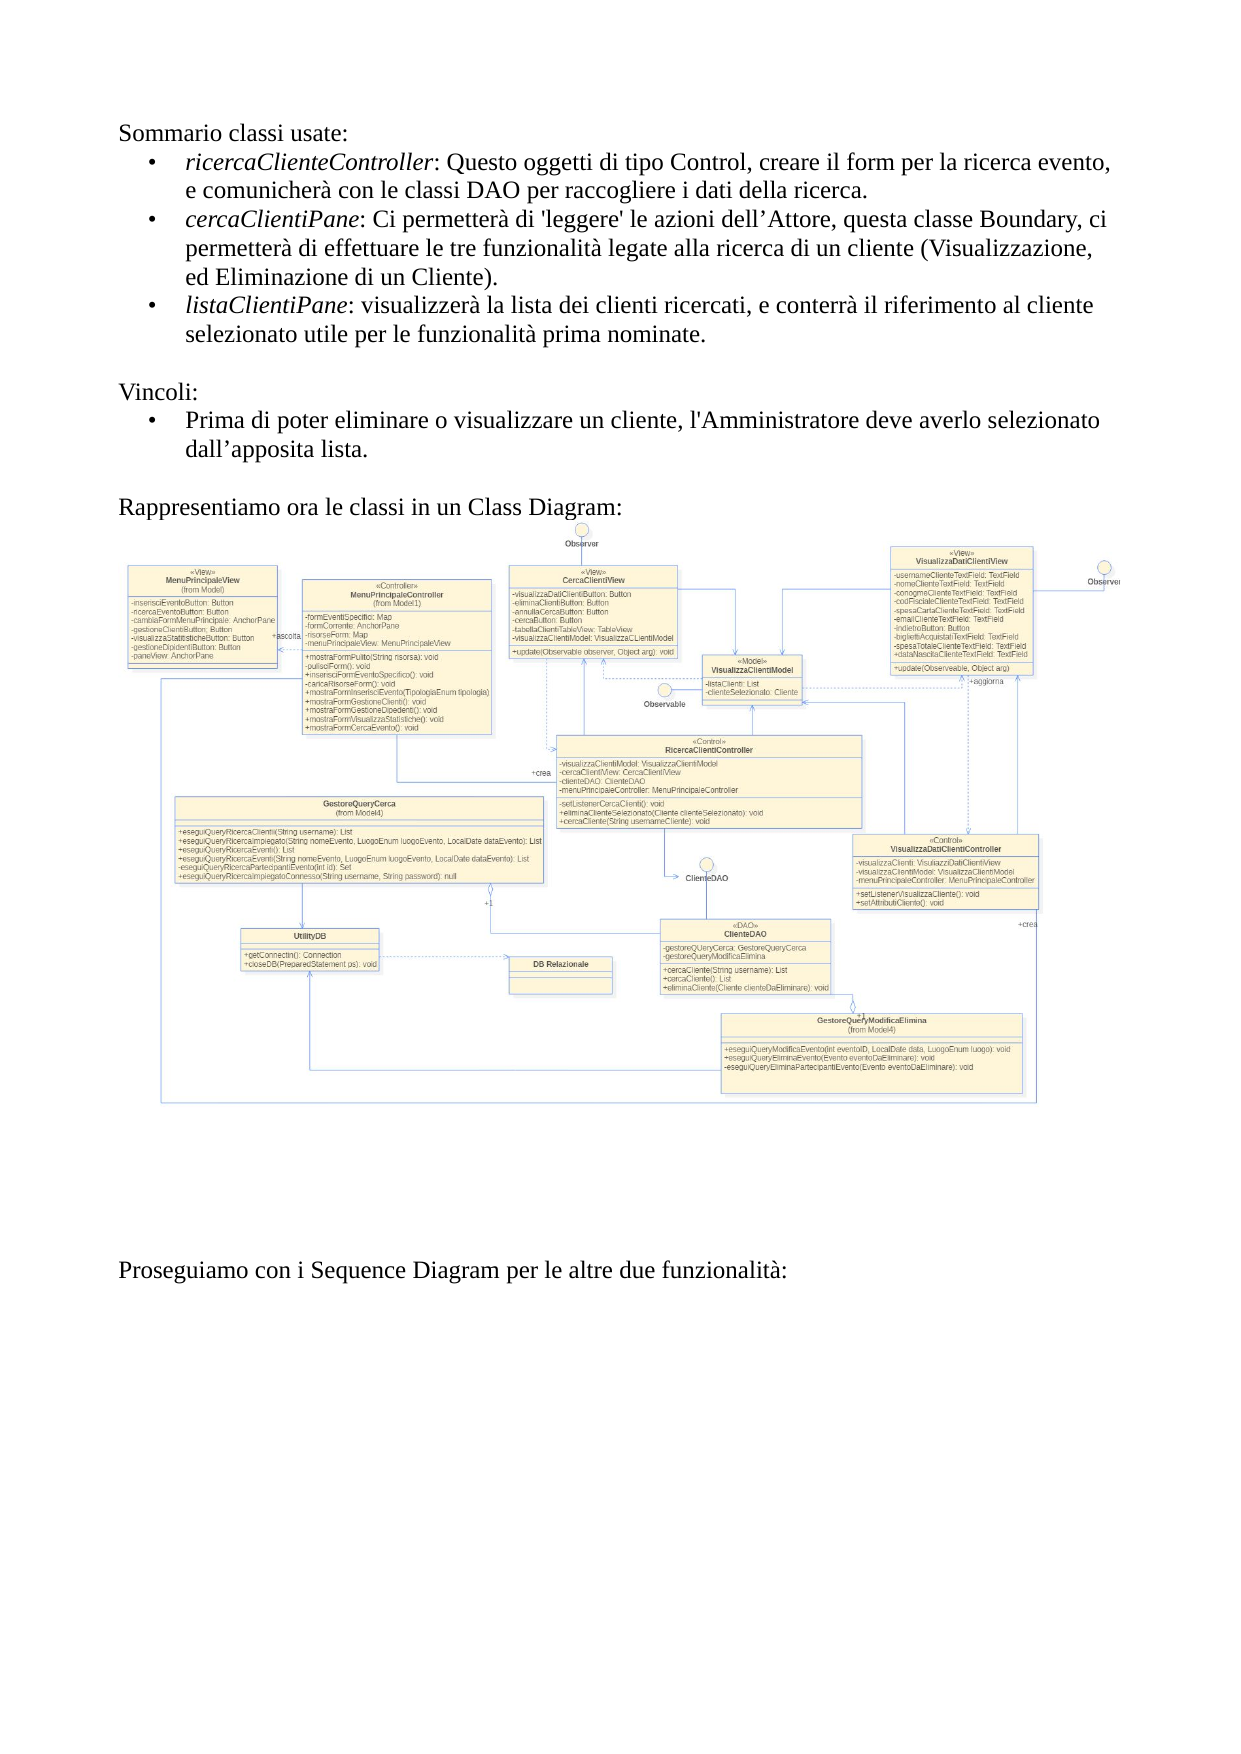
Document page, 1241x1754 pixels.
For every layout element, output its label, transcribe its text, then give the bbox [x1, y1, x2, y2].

list cercaClientiPane: Ci permetterà di 'leggere' le azioni dell’Attore, questa classe Boundary, ci permetterà di effettuare le tre funzionalità legate alla ricerca di un cliente (Visualizzazione, ed Eliminazione di un Cliente). [148, 204, 1122, 291]
text Proseguiamo con i Sequence Diagram per le altre due funzionalità: [118, 1255, 1122, 1284]
text Sommario classi usate: [118, 118, 1122, 147]
list listaClientiPane: visualizzerà la lista dei clienti ricercati, e conterrà il riferimento al cliente selezionato utile per le funzionalità prima nominate. [148, 291, 1122, 348]
picture [118, 520, 1121, 1112]
list ricercaClienteController: Questo oggetti di tipo Control, creare il form per la ricerca evento, e comunicherà con le classi DAO per raccogliere i dati della ricerca. [148, 147, 1122, 204]
text Vincoli: [118, 377, 1122, 406]
list Prima di poter eliminare o visualizzare un cliente, l'Amministratore deve averlo selezionato dall’apposita lista. [148, 406, 1122, 463]
text Rappresentiamo ora le classi in un Class Diagram: [118, 492, 1122, 1111]
